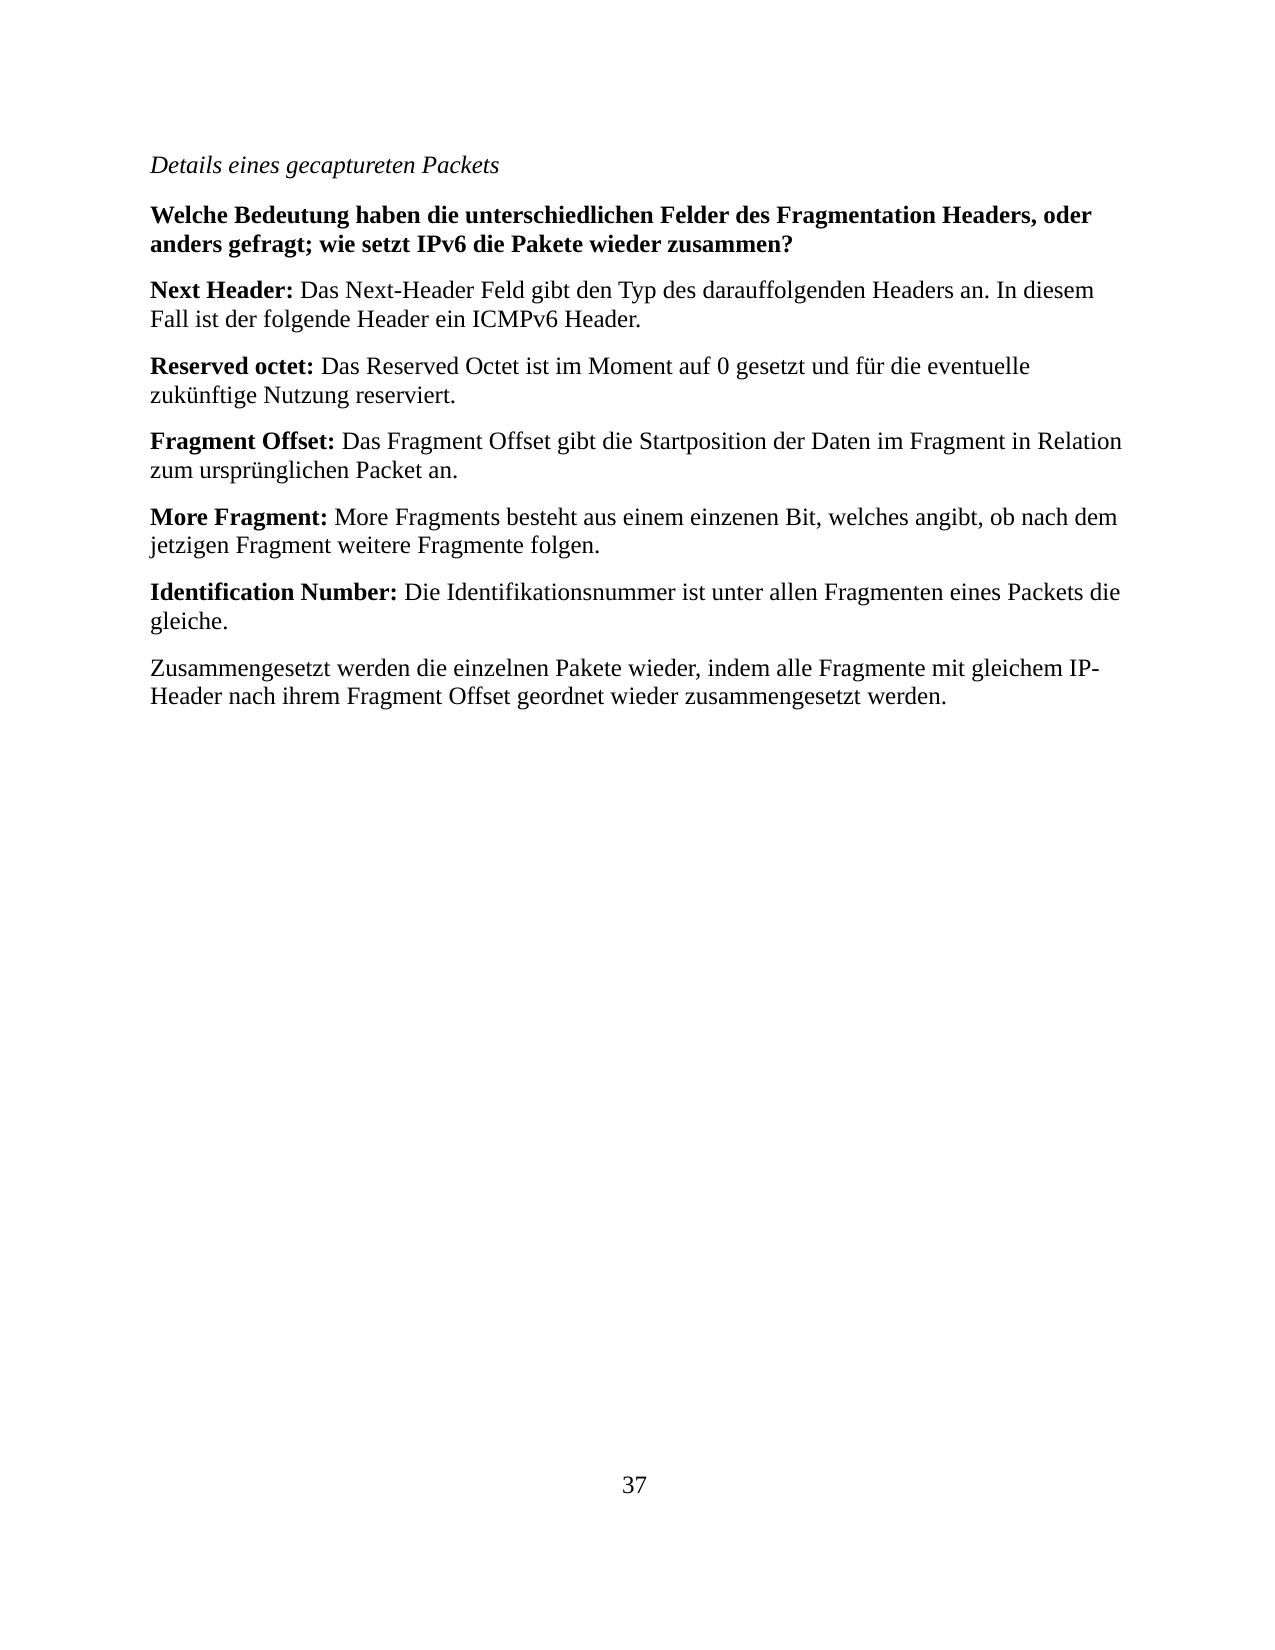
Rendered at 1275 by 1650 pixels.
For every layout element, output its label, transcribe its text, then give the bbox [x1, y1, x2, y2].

text Next Header: Das Next-Header Feld gibt den Typ des darauffolgenden Headers an. In diesem Fall ist der folgende Header ein ICMPv6 Header. [150, 276, 1125, 333]
text Reserved octet: Das Reserved Octet ist im Moment auf 0 gesetzt und für die eventuelle zukünftige Nutzung reserviert. [150, 351, 1125, 408]
text Fragment Offset: Das Fragment Offset gibt die Startposition der Daten im Fragment in Relation zum ursprünglichen Packet an. [150, 426, 1125, 484]
text More Fragment: More Fragments besteht aus einem einzenen Bit, welches angibt, ob nach dem jetzigen Fragment weitere Fragmente folgen. [150, 502, 1125, 559]
text Zusammengesetzt werden die einzelnen Pakete wieder, indem alle Fragmente mit gleichem IP-Header nach ihrem Fragment Offset geordnet wieder zusammengesetzt werden. [150, 653, 1125, 710]
text Details eines gecaptureten Packets [150, 150, 1125, 179]
text Identification Number: Die Identifikationsnummer ist unter allen Fragmenten eines Packets die gleiche. [150, 577, 1125, 635]
text Welche Bedeutung haben die unterschiedlichen Felder des Fragmentation Headers, oder anders gefragt; wie setzt IPv6 die Pakete wieder zusammen? [150, 200, 1125, 258]
